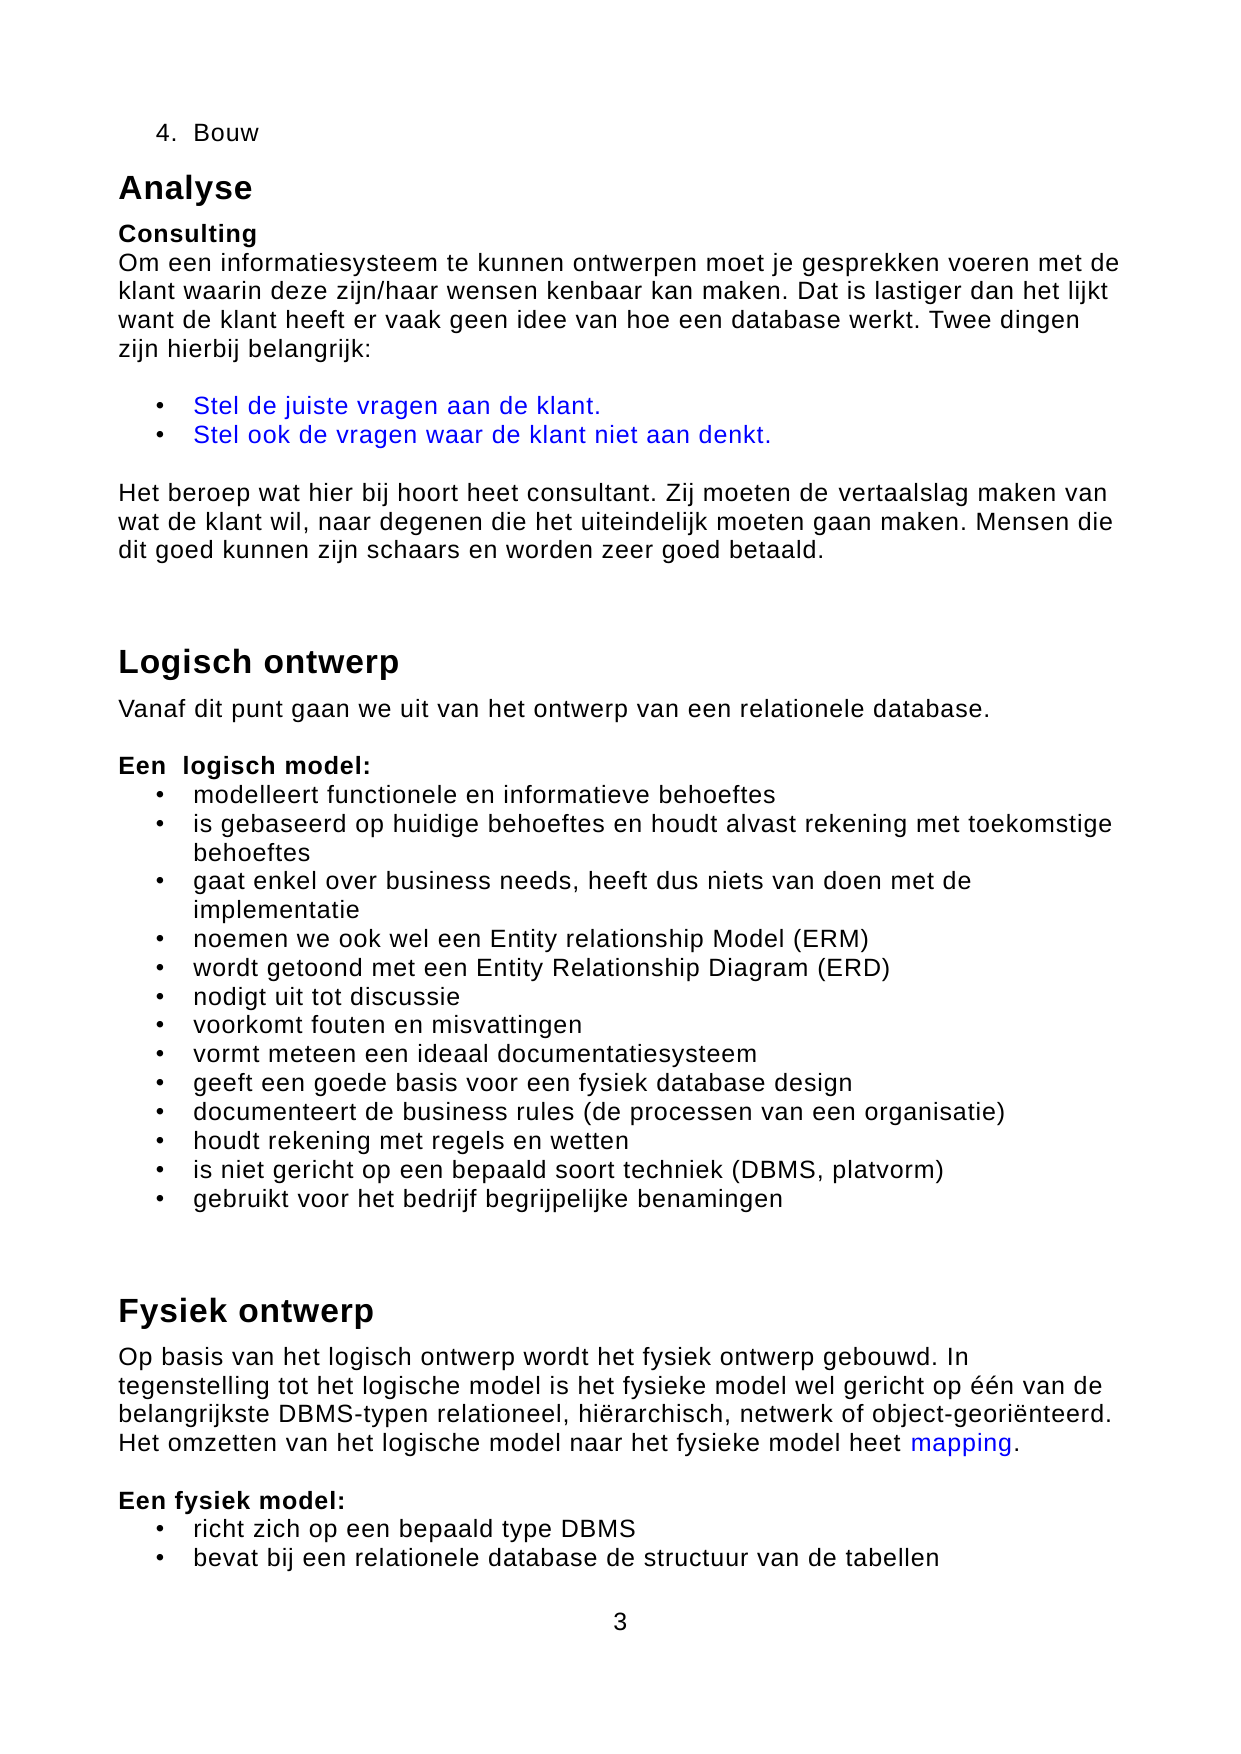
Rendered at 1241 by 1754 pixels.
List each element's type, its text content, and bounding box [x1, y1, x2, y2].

list houdt rekening met regels en wetten [156, 1126, 1122, 1155]
list is gebaseerd op huidige behoeftes en houdt alvast rekening met toekomstige behoeftes [156, 809, 1122, 866]
list geeft een goede basis voor een fysiek database design [156, 1068, 1122, 1097]
subtitle Logisch ontwerp [118, 642, 1122, 681]
list documenteert de business rules (de processen van een organisatie) [156, 1097, 1122, 1126]
list vormt meteen een ideaal documentatiesysteem [156, 1039, 1122, 1068]
list noemen we ook wel een Entity relationship Model (ERM) [156, 924, 1122, 953]
list wordt getoond met een Entity Relationship Diagram (ERD) [156, 953, 1122, 982]
subtitle Fysiek ontwerp [118, 1291, 1122, 1329]
text Om een informatiesysteem te kunnen ontwerpen moet je gesprekken voeren met de klant waarin deze zijn/haar wensen kenbaar kan maken. Dat is lastiger dan het lijkt want de klant heeft er vaak geen idee van hoe een database werkt. Twee dingen zijn hierbij belangrijk: [118, 248, 1122, 363]
text Het beroep wat hier bij hoort heet consultant. Zij moeten de vertaalslag maken van wat de klant wil, naar degenen die het uiteindelijk moeten gaan maken. Mensen die dit goed kunnen zijn schaars en worden zeer goed betaald. [118, 478, 1122, 564]
list gebruikt voor het bedrijf begrijpelijke benamingen [156, 1183, 1122, 1212]
list modelleert functionele en informatieve behoeftes [156, 780, 1122, 809]
list bevat bij een relationele database de structuur van de tabellen [156, 1543, 1122, 1572]
list Stel ook de vragen waar de klant niet aan denkt. [156, 420, 1122, 449]
list Stel de juiste vragen aan de klant. [156, 391, 1122, 420]
text Een fysiek model: [118, 1486, 1122, 1514]
list Bouw [156, 118, 1122, 147]
text Consulting [118, 219, 1122, 248]
list richt zich op een bepaald type DBMS [156, 1514, 1122, 1543]
text Op basis van het logisch ontwerp wordt het fysiek ontwerp gebouwd. In tegenstelling tot het logische model is het fysieke model wel gericht op één van de belangrijkste DBMS-typen relationeel, hiërarchisch, netwerk of object-georiënteerd. Het omzetten van het logische model naar het fysieke model heet mapping. [118, 1342, 1122, 1457]
list voorkomt fouten en misvattingen [156, 1010, 1122, 1039]
list is niet gericht op een bepaald soort techniek (DBMS, platvorm) [156, 1155, 1122, 1183]
list gaat enkel over business needs, heeft dus niets van doen met de implementatie [156, 866, 1122, 924]
subtitle Analyse [118, 168, 1122, 206]
text Vanaf dit punt gaan we uit van het ontwerp van een relationele database. [118, 693, 1122, 722]
text Een logisch model: [118, 751, 1122, 780]
list nodigt uit tot discussie [156, 982, 1122, 1010]
